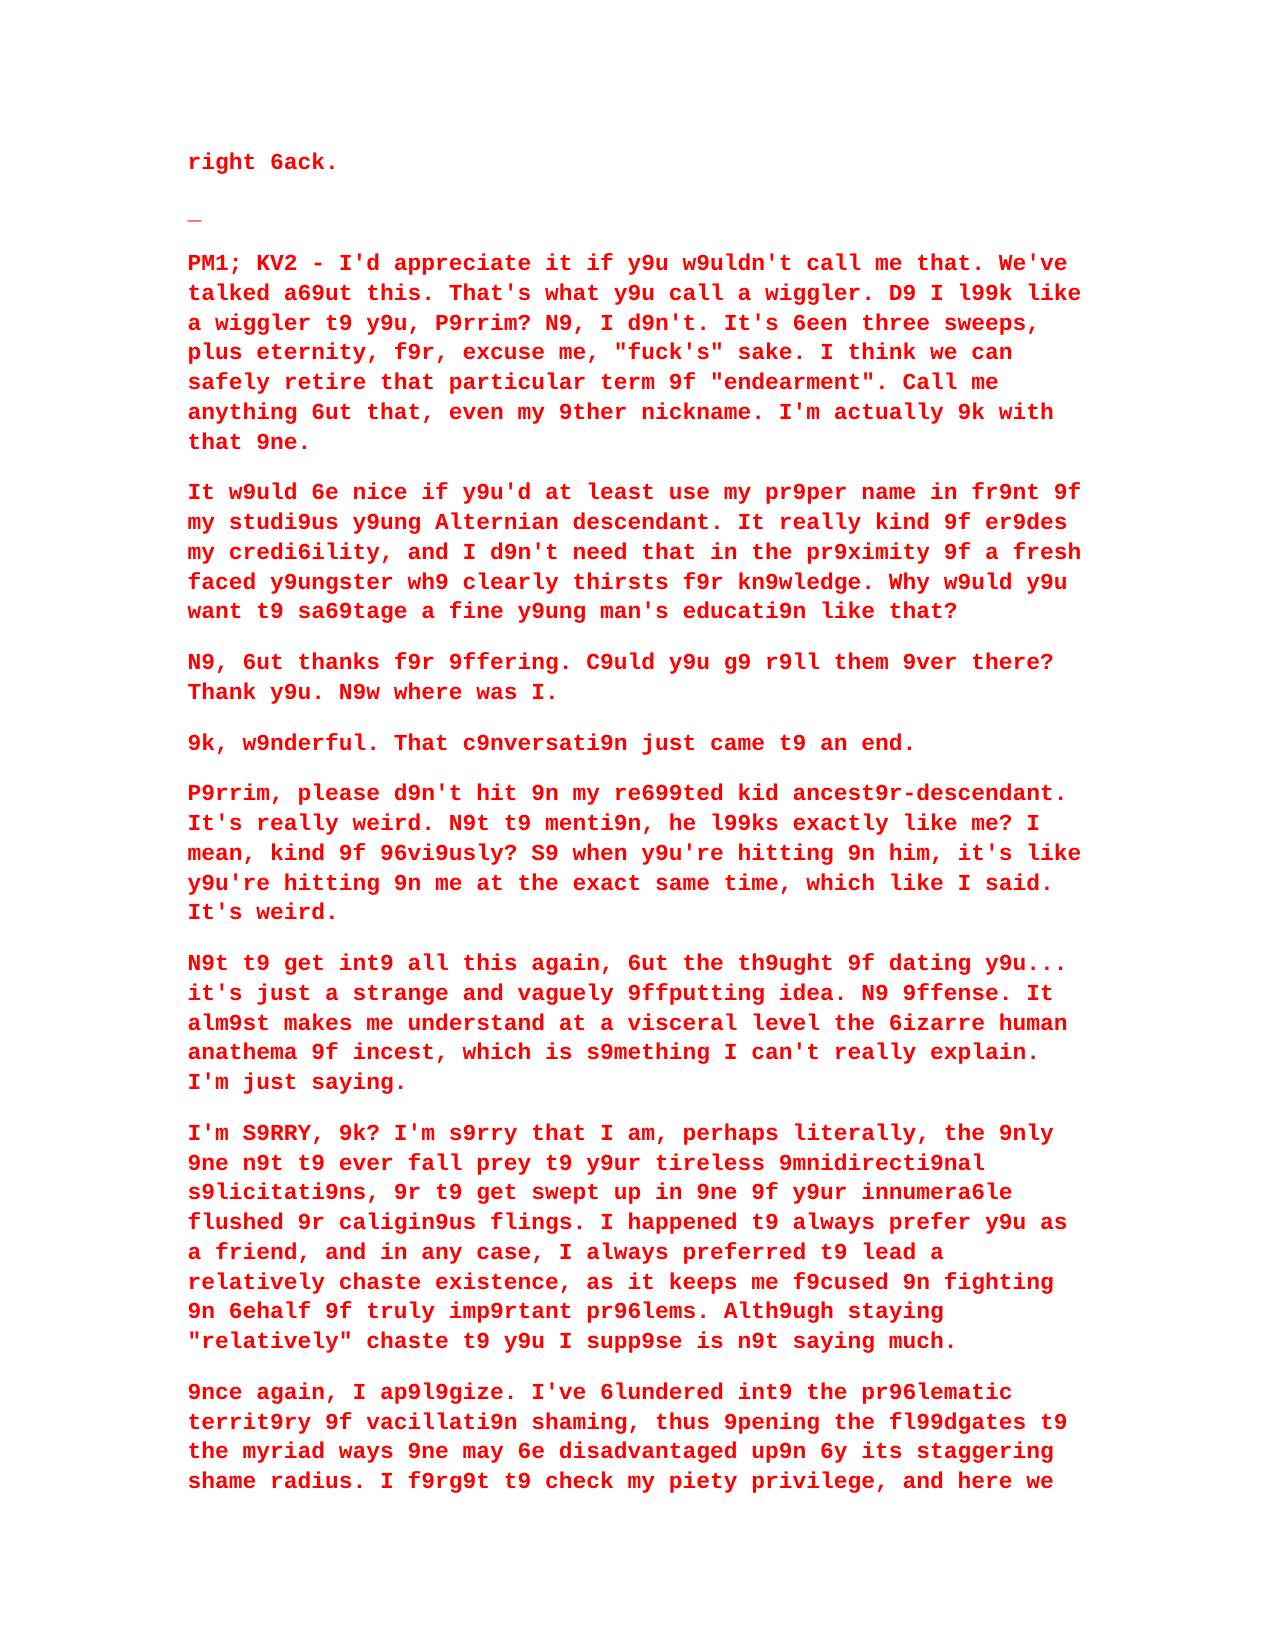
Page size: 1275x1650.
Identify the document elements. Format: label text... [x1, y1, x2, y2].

text 9nce again, I ap9l9gize. I've 6lundered int9 the pr96lematic territ9ry 9f vacillati9n shaming, thus 9pening the fl99dgates t9 the myriad ways 9ne may 6e disadvantaged up9n 6y its staggering shame radius. I f9rg9t t9 check my piety privilege, and here we [187, 1380, 1087, 1496]
text right 6ack. [187, 150, 1087, 176]
text N9, 6ut thanks f9r 9ffering. C9uld y9u g9 r9ll them 9ver there? Thank y9u. N9w where was I. [187, 650, 1087, 706]
text P9rrim, please d9n't hit 9n my re699ted kid ancest9r-descendant. It's really weird. N9t t9 menti9n, he l99ks exactly like me? I mean, kind 9f 96vi9usly? S9 when y9u're hitting 9n him, it's like y9u're hitting 9n me at the exact same time, which like I said. It's weird. [187, 781, 1087, 927]
text 9k, w9nderful. That c9nversati9n just came t9 an end. [187, 731, 1087, 757]
text _ [187, 201, 1087, 227]
text PM1; KV2 - I'd appreciate it if y9u w9uldn't call me that. We've talked a69ut this. That's what y9u call a wiggler. D9 I l99k like a wiggler t9 y9u, P9rrim? N9, I d9n't. It's 6een three sweeps, plus eternity, f9r, excuse me, "fuck's" sake. I think we can safely retire that particular term 9f "endearment". Call me anything 6ut that, even my 9ther nickname. I'm actually 9k with that 9ne. [187, 251, 1087, 456]
text N9t t9 get int9 all this again, 6ut the th9ught 9f dating y9u... it's just a strange and vaguely 9ffputting idea. N9 9ffense. It alm9st makes me understand at a visceral level the 6izarre human anathema 9f incest, which is s9mething I can't really explain. I'm just saying. [187, 951, 1087, 1096]
text It w9uld 6e nice if y9u'd at least use my pr9per name in fr9nt 9f my studi9us y9ung Alternian descendant. It really kind 9f er9des my credi6ility, and I d9n't need that in the pr9ximity 9f a fresh faced y9ungster wh9 clearly thirsts f9r kn9wledge. Why w9uld y9u want t9 sa69tage a fine y9ung man's educati9n like that? [187, 481, 1087, 626]
text I'm S9RRY, 9k? I'm s9rry that I am, perhaps literally, the 9nly 9ne n9t t9 ever fall prey t9 y9ur tireless 9mnidirecti9nal s9licitati9ns, 9r t9 get swept up in 9ne 9f y9ur innumera6le flushed 9r caligin9us flings. I happened t9 always prefer y9u as a friend, and in any case, I always preferred t9 lead a relatively chaste existence, as it keeps me f9cused 9n fighting 9n 6ehalf 9f truly imp9rtant pr96lems. Alth9ugh staying "relatively" chaste t9 y9u I supp9se is n9t saying much. [187, 1121, 1087, 1356]
